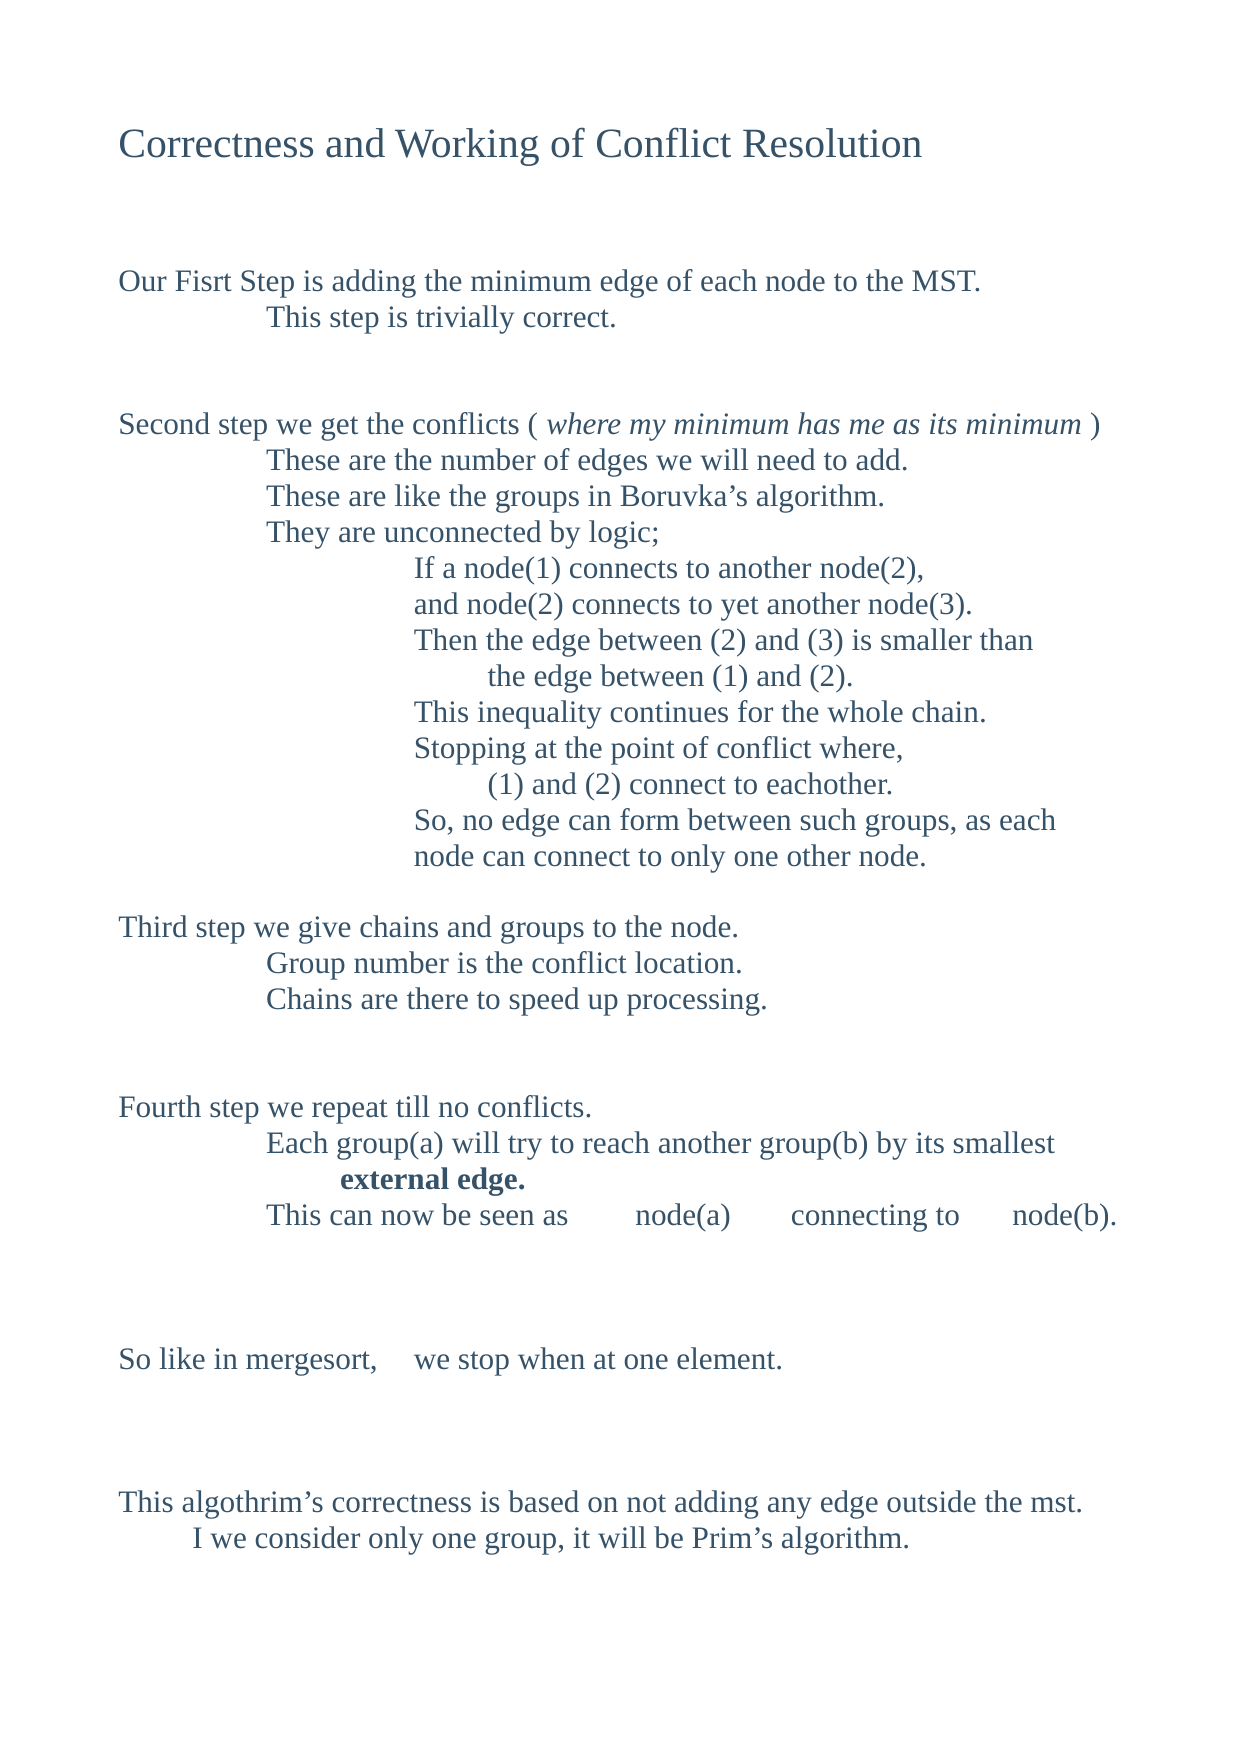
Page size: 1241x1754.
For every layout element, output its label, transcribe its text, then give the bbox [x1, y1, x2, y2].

text I we consider only one group, it will be Prim’s algorithm. [118, 1520, 1122, 1556]
text Third step we give chains and groups to the node. [118, 909, 1122, 945]
text So like in mergesort, we stop when at one element. [118, 1340, 1122, 1376]
text So, no edge can form between such groups, as each node can connect to only one other node. [118, 801, 1122, 873]
text This algothrim’s correctness is based on not adding any edge outside the mst. [118, 1484, 1122, 1520]
text Our Fisrt Step is adding the minimum edge of each node to the MST. [118, 262, 1122, 298]
text This can now be seen as node(a) connecting to node(b). [118, 1196, 1122, 1232]
text Second step we get the conflicts ( where my minimum has me as its minimum ) [118, 406, 1122, 442]
text Chains are there to speed up processing. [118, 981, 1122, 1017]
text This step is trivially correct. [118, 298, 1122, 334]
text Stopping at the point of conflict where, [118, 729, 1122, 765]
text Then the edge between (2) and (3) is smaller than the edge between (1) and (2). [118, 621, 1122, 693]
text (1) and (2) connect to eachother. [118, 765, 1122, 801]
text These are the number of edges we will need to add. [118, 442, 1122, 477]
text If a node(1) connects to another node(2), [118, 549, 1122, 585]
text They are unconnected by logic; [118, 513, 1122, 549]
text Fourth step we repeat till no conflicts. [118, 1088, 1122, 1124]
text Each group(a) will try to reach another group(b) by its smallest [118, 1124, 1122, 1160]
text This inequality continues for the whole chain. [118, 693, 1122, 729]
text Group number is the conflict location. [118, 945, 1122, 981]
text These are like the groups in Boruvka’s algorithm. [118, 477, 1122, 513]
text and node(2) connects to yet another node(3). [118, 585, 1122, 621]
text Correctness and Working of Conflict Resolution [118, 118, 1122, 166]
text external edge. [118, 1160, 1122, 1196]
